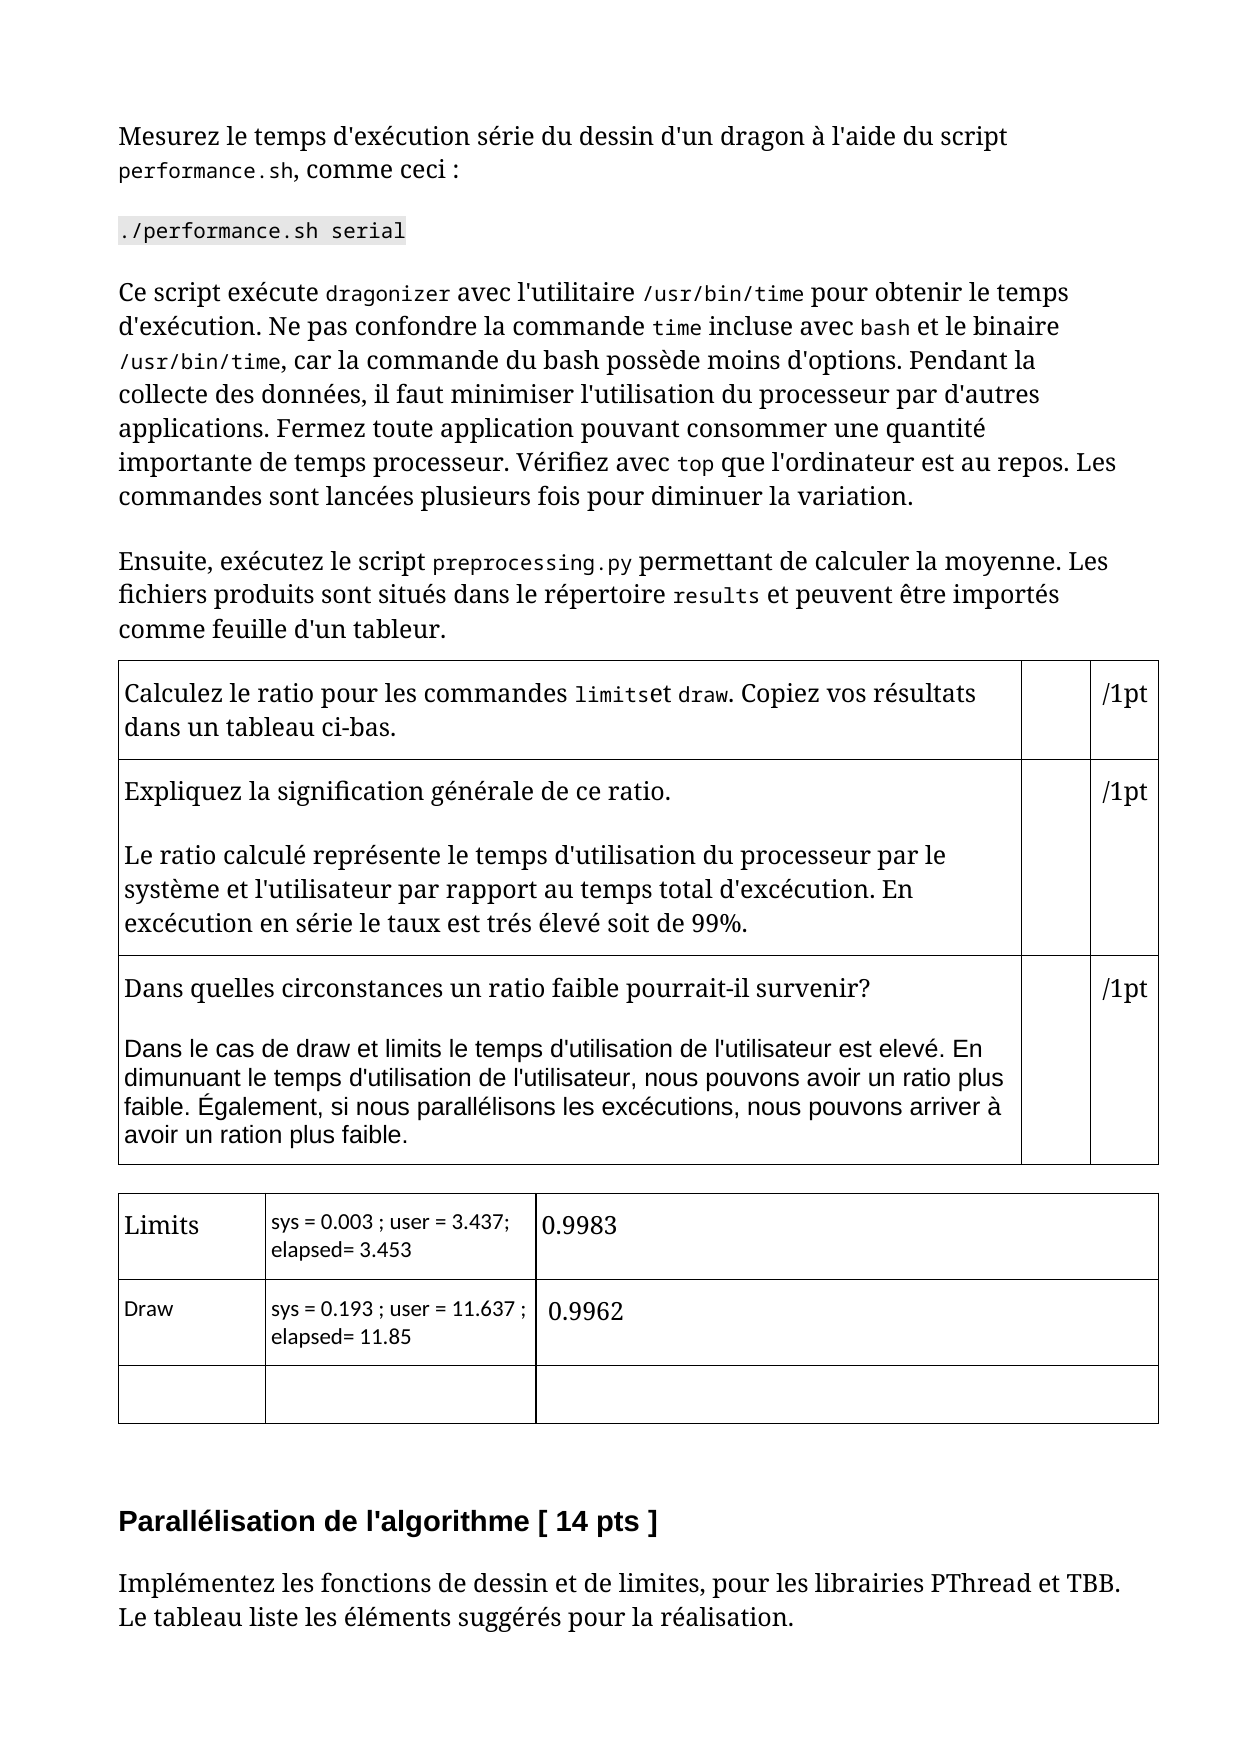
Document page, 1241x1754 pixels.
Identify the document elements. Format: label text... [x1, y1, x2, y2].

table_cell [1022, 956, 1090, 1164]
table_cell [537, 1366, 1158, 1423]
table_cell 0.9962 [537, 1280, 1158, 1365]
table_cell [119, 1366, 265, 1423]
table_cell [266, 1366, 535, 1423]
text Ce script exécute dragonizer avec l'utilitaire /usr/bin/time pour obtenir le temps d'exécution. Ne pas confondre la commande time incluse avec bash et le binaire /usr/bin/time, car la commande du bash possède moins d'options. Pendant la collecte des données, il faut minimiser l'utilisation du processeur par d'autres applications. Fermez toute application pouvant consommer une quantité importante de temps processeur. Vérifiez avec top que l'ordinateur est au repos. Les commandes sont lancées plusieurs fois pour diminuer la variation. [118, 275, 1122, 513]
table_header /1pt [1091, 661, 1158, 759]
table_cell Expliquez la signification générale de ce ratio. Le ratio calculé représente le temps d'utilisation du processeur par le système et l'utilisateur par rapport au temps total d'excécution. En excécution en série le taux est trés élevé soit de 99%. [119, 760, 1021, 955]
table_cell Draw [119, 1280, 265, 1365]
table_header sys = 0.003 ; user = 3.437; elapsed= 3.453 [266, 1194, 535, 1279]
table_cell Dans quelles circonstances un ratio faible pourrait-il survenir? Dans le cas de draw et limits le temps d'utilisation de l'utilisateur est elevé. En dimunuant le temps d'utilisation de l'utilisateur, nous pouvons avoir un ratio plus faible. Également, si nous parallélisons les excécutions, nous pouvons arriver à avoir un ration plus faible. [119, 956, 1021, 1164]
text Implémentez les fonctions de dessin et de limites, pour les librairies PThread et TBB. Le tableau liste les éléments suggérés pour la réalisation. [118, 1565, 1122, 1633]
table_header Limits [119, 1194, 265, 1279]
table_header 0.9983 [537, 1194, 1158, 1279]
table_cell /1pt [1091, 760, 1158, 955]
table_cell sys = 0.193 ; user = 11.637 ; elapsed= 11.85 [266, 1280, 535, 1365]
table_cell /1pt [1091, 956, 1158, 1164]
table_cell [1022, 760, 1090, 955]
text Ensuite, exécutez le script preprocessing.py permettant de calculer la moyenne. Les fichiers produits sont situés dans le répertoire results et peuvent être importés comme feuille d'un tableur. [118, 543, 1122, 645]
text Parallélisation de l'algorithme [ 14 pts ] [118, 1504, 1122, 1538]
text Mesurez le temps d'exécution série du dessin d'un dragon à l'aide du script performance.sh, comme ceci : [118, 118, 1122, 186]
text ./performance.sh serial [118, 216, 1122, 245]
table_header [1022, 661, 1090, 759]
table_header Calculez le ratio pour les commandes limitset draw. Copiez vos résultats dans un tableau ci-bas. [119, 661, 1021, 759]
